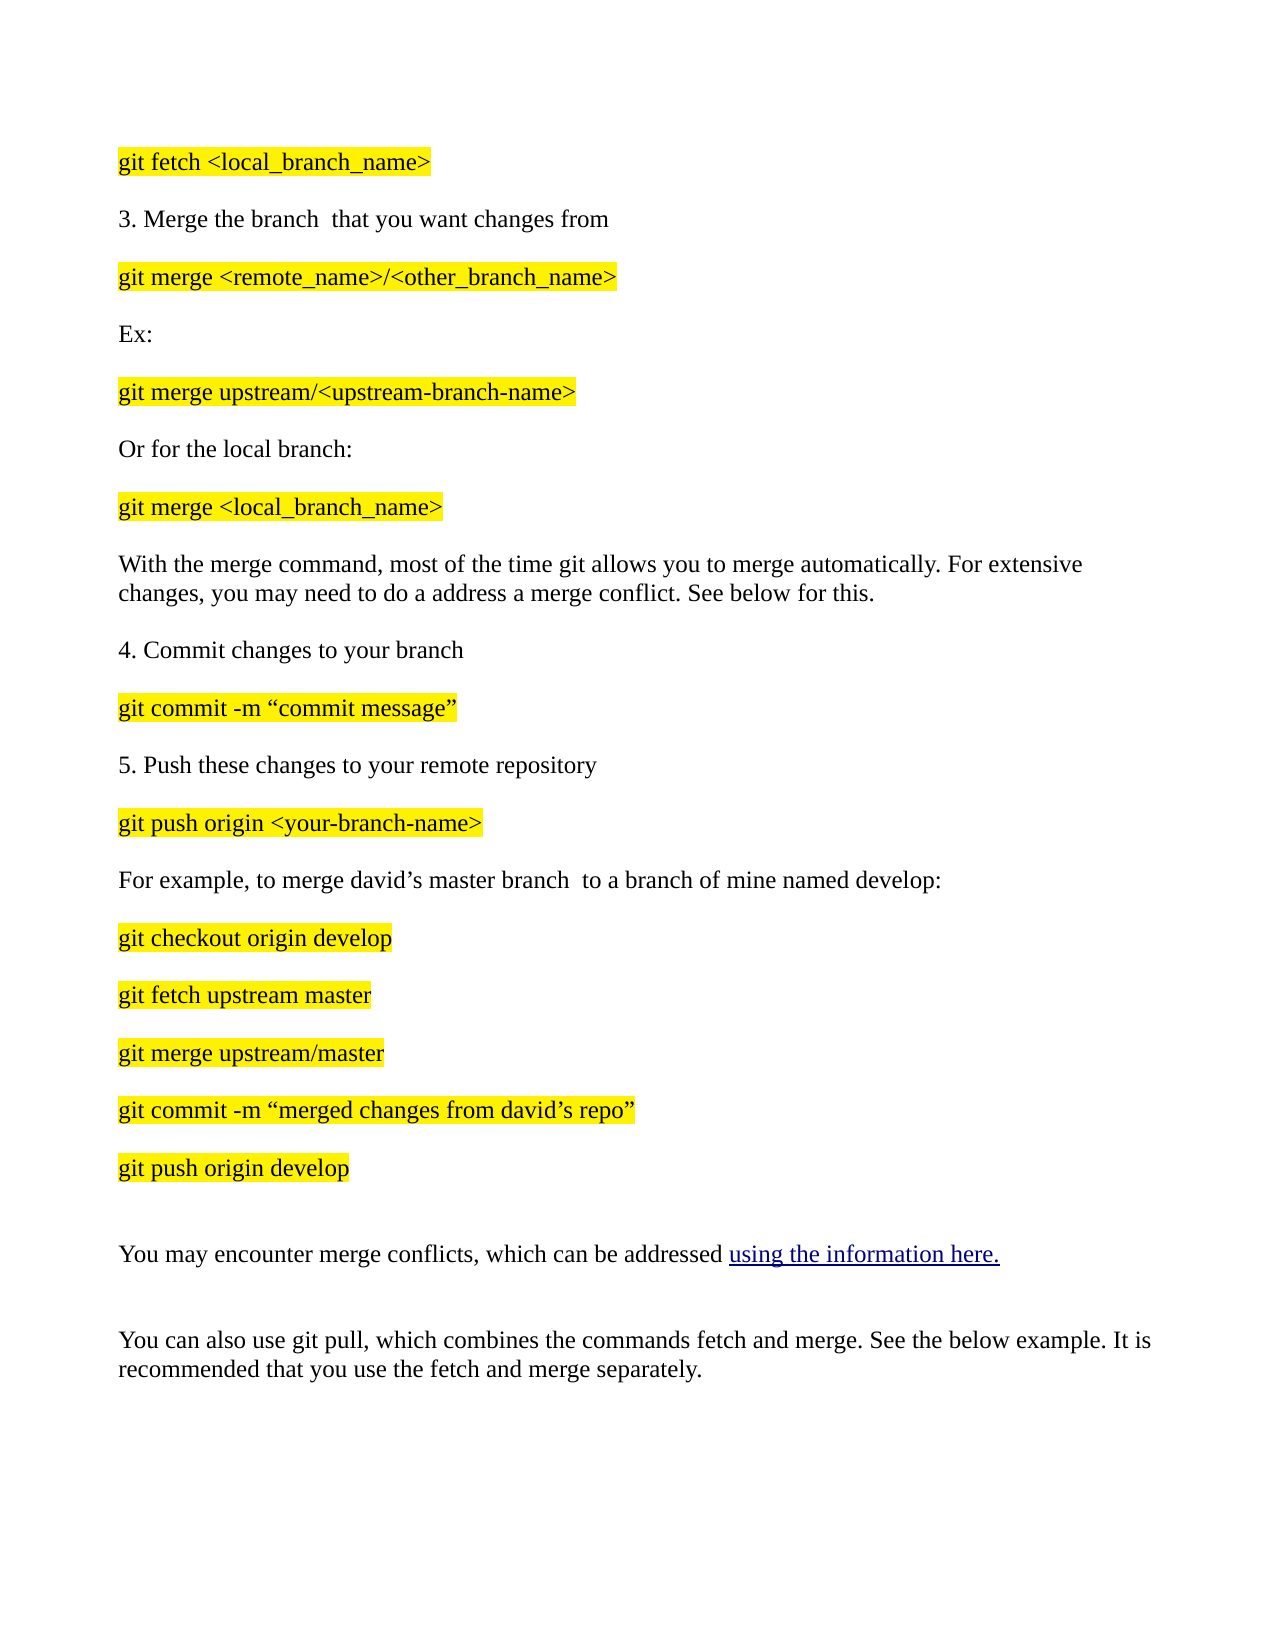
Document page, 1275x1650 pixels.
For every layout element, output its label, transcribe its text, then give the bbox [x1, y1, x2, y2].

text 4. Commit changes to your branch [118, 636, 1157, 664]
text 5. Push these changes to your remote repository [118, 751, 1157, 779]
text git checkout origin develop [118, 923, 1157, 952]
text git merge <remote_name>/<other_branch_name> [118, 262, 1157, 291]
text Ex: [118, 319, 1157, 348]
text git commit -m “merged changes from david’s repo” [118, 1096, 1157, 1124]
text Or for the local branch: [118, 434, 1157, 463]
text git fetch upstream master [118, 981, 1157, 1009]
text git merge upstream/<upstream-branch-name> [118, 377, 1157, 406]
text git commit -m “commit message” [118, 693, 1157, 722]
text git fetch <local_branch_name> [118, 147, 1157, 176]
text git push origin <your-branch-name> [118, 808, 1157, 837]
text You may encounter merge conflicts, which can be addressed using the information here. [118, 1239, 1157, 1268]
text You can also use git pull, which combines the commands fetch and merge. See the below example. It is recommended that you use the fetch and merge separately. [118, 1326, 1157, 1383]
text With the merge command, most of the time git allows you to merge automatically. For extensive changes, you may need to do a address a merge conflict. See below for this. [118, 549, 1157, 607]
text git push origin develop [118, 1153, 1157, 1182]
text git merge upstream/master [118, 1038, 1157, 1067]
text 3. Merge the branch that you want changes from [118, 204, 1157, 233]
text For example, to merge david’s master branch to a branch of mine named develop: [118, 866, 1157, 894]
text git merge <local_branch_name> [118, 492, 1157, 521]
